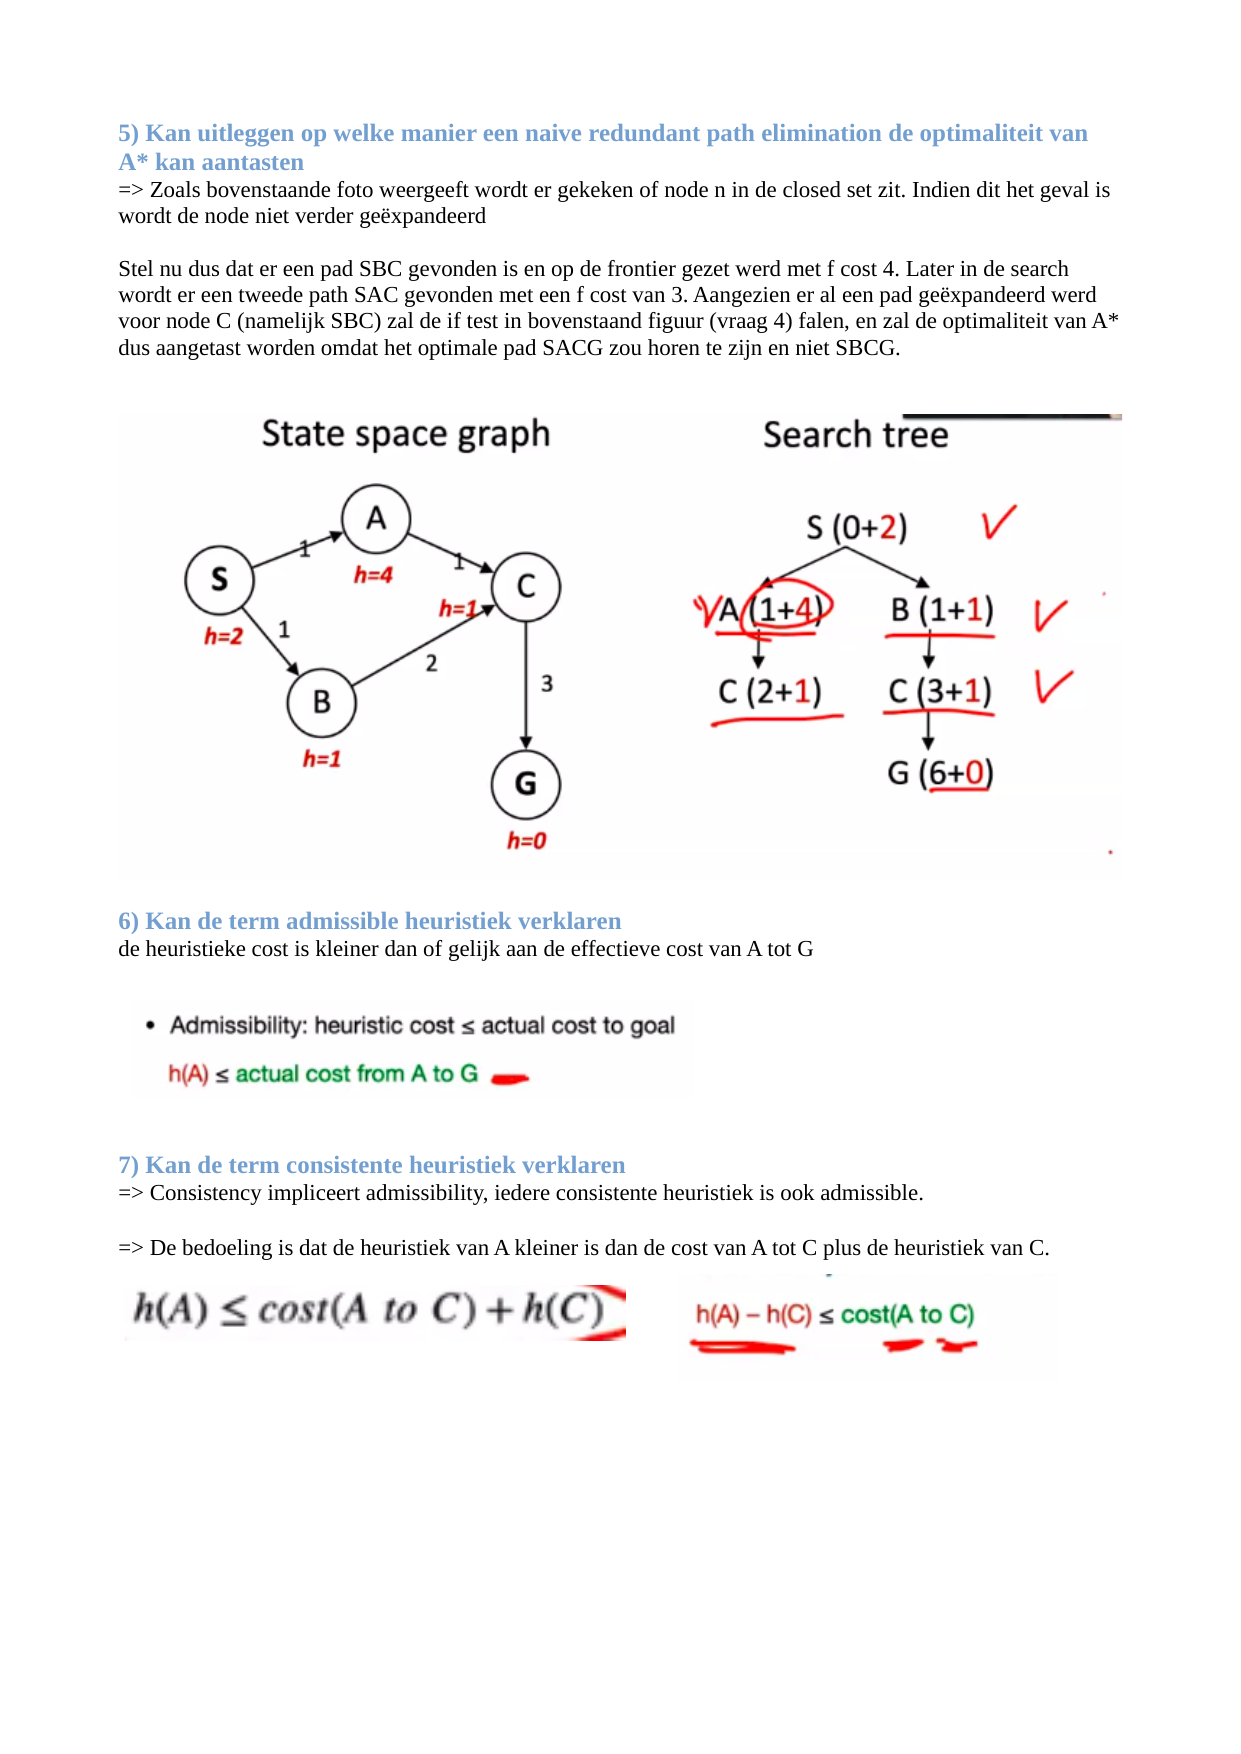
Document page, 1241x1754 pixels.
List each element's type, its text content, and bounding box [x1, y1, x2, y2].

text 5) Kan uitleggen op welke manier een naive redundant path elimination de optimaliteit van A* kan aantasten [118, 118, 1122, 176]
picture [131, 999, 695, 1098]
picture [118, 414, 1123, 880]
picture [676, 1274, 1059, 1381]
text 7) Kan de term consistente heuristiek verklaren [118, 1150, 1122, 1179]
text 6) Kan de term admissible heuristiek verklaren [118, 906, 1122, 935]
text Stel nu dus dat er een pad SBC gevonden is en op de frontier gezet werd met f cost 4. Later in de search wordt er een tweede path SAC gevonden met een f cost van 3. Aangezien er al een pad geëxpandeerd werd voor node C (namelijk SBC) zal de if test in bovenstaand figuur (vraag 4) falen, en zal de optimaliteit van A* dus aangetast worden omdat het optimale pad SACG zou horen te zijn en niet SBCG. [118, 255, 1122, 360]
text => De bedoeling is dat de heuristiek van A kleiner is dan de cost van A tot C plus de heuristiek van C. [118, 1234, 1122, 1260]
text => Consistency impliceert admissibility, iedere consistente heuristiek is ook admissible. [118, 1179, 1122, 1205]
text => Zoals bovenstaande foto weergeeft wordt er gekeken of node n in de closed set zit. Indien dit het geval is wordt de node niet verder geëxpandeerd [118, 176, 1122, 228]
picture [124, 1285, 626, 1341]
text de heuristieke cost is kleiner dan of gelijk aan de effectieve cost van A tot G [118, 935, 1122, 961]
